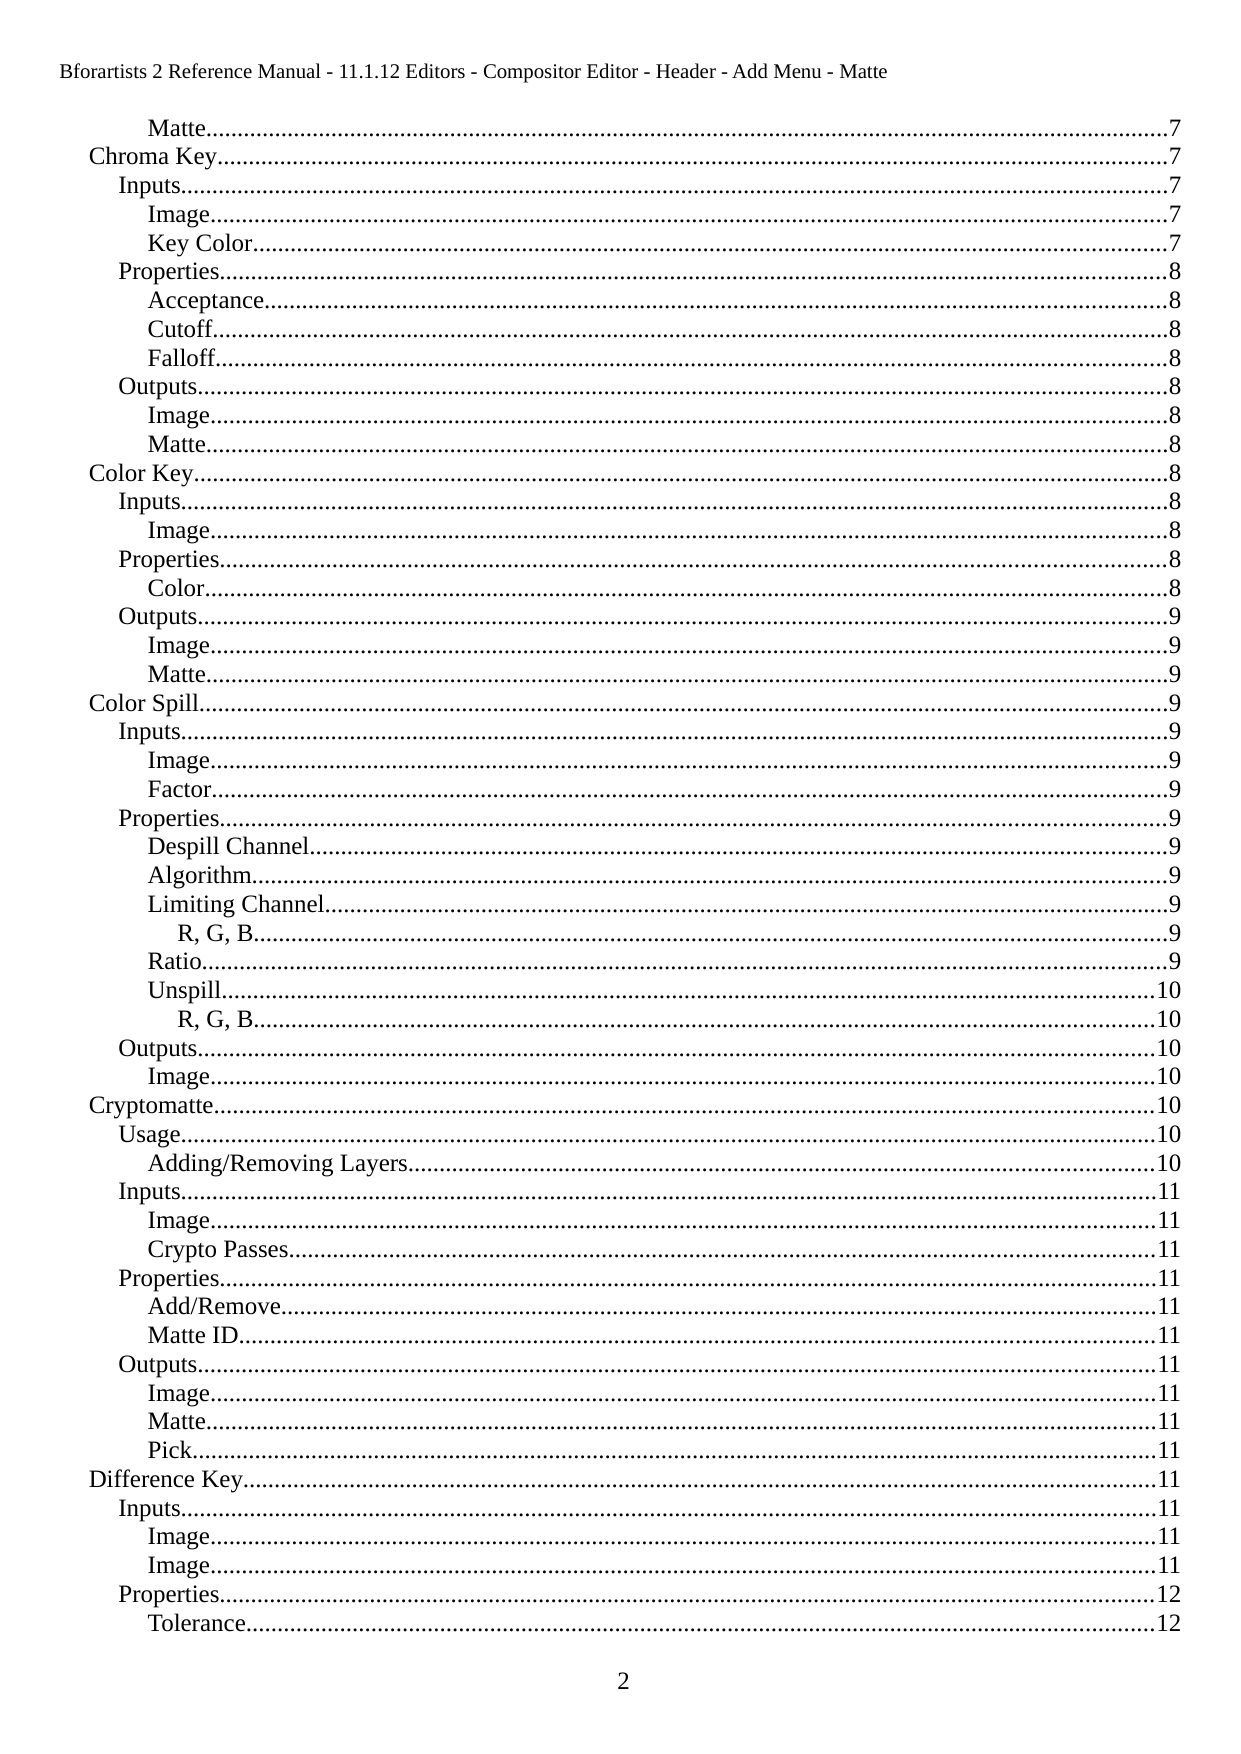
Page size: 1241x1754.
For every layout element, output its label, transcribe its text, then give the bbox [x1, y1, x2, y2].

text Image 11 [147, 1205, 1181, 1234]
text Properties 8 [118, 544, 1181, 573]
text Adding/Removing Layers 10 [147, 1148, 1181, 1176]
text Image 9 [147, 630, 1181, 659]
text Image 8 [147, 400, 1181, 429]
text Matte ID 11 [147, 1320, 1181, 1349]
text Properties 8 [118, 256, 1181, 285]
text Cutoff 8 [147, 314, 1181, 343]
text Algorithm 9 [147, 860, 1181, 889]
text Inputs 8 [118, 486, 1181, 515]
text Acceptance 8 [147, 285, 1181, 314]
text Image 11 [147, 1378, 1181, 1406]
text Inputs 7 [118, 170, 1181, 199]
text Matte 8 [147, 429, 1181, 458]
text Color 8 [147, 573, 1181, 601]
text Image 8 [147, 515, 1181, 544]
text Ratio 9 [147, 946, 1181, 975]
text Despill Channel 9 [147, 831, 1181, 860]
text Usage 10 [118, 1119, 1181, 1148]
text Color Spill 9 [88, 688, 1181, 716]
text Image 11 [147, 1550, 1181, 1579]
text Properties 12 [118, 1579, 1181, 1608]
text R, G, B 10 [177, 1004, 1181, 1033]
text Unspill 10 [147, 975, 1181, 1004]
text Inputs 9 [118, 716, 1181, 745]
text Add/Remove 11 [147, 1291, 1181, 1320]
text Chroma Key 7 [88, 141, 1181, 170]
text Falloff 8 [147, 343, 1181, 371]
text Matte 9 [147, 659, 1181, 688]
text R, G, B 9 [177, 918, 1181, 946]
text Matte 11 [147, 1406, 1181, 1435]
text Color Key 8 [88, 458, 1181, 486]
text Inputs 11 [118, 1493, 1181, 1521]
text Matte 7 [147, 113, 1181, 141]
text Tolerance 12 [147, 1608, 1181, 1636]
text Key Color 7 [147, 228, 1181, 256]
text Limiting Channel 9 [147, 889, 1181, 918]
text Image 9 [147, 745, 1181, 774]
text Outputs 10 [118, 1033, 1181, 1061]
text Pick 11 [147, 1435, 1181, 1464]
text Image 11 [147, 1521, 1181, 1550]
text Difference Key 11 [88, 1464, 1181, 1493]
text Crypto Passes 11 [147, 1234, 1181, 1263]
text Outputs 9 [118, 601, 1181, 630]
text Inputs 11 [118, 1176, 1181, 1205]
text Properties 11 [118, 1263, 1181, 1291]
text Outputs 8 [118, 371, 1181, 400]
text Image 7 [147, 199, 1181, 228]
text Properties 9 [118, 803, 1181, 831]
text Factor 9 [147, 774, 1181, 803]
text Outputs 11 [118, 1349, 1181, 1378]
text Image 10 [147, 1061, 1181, 1090]
text Cryptomatte 10 [88, 1090, 1181, 1119]
